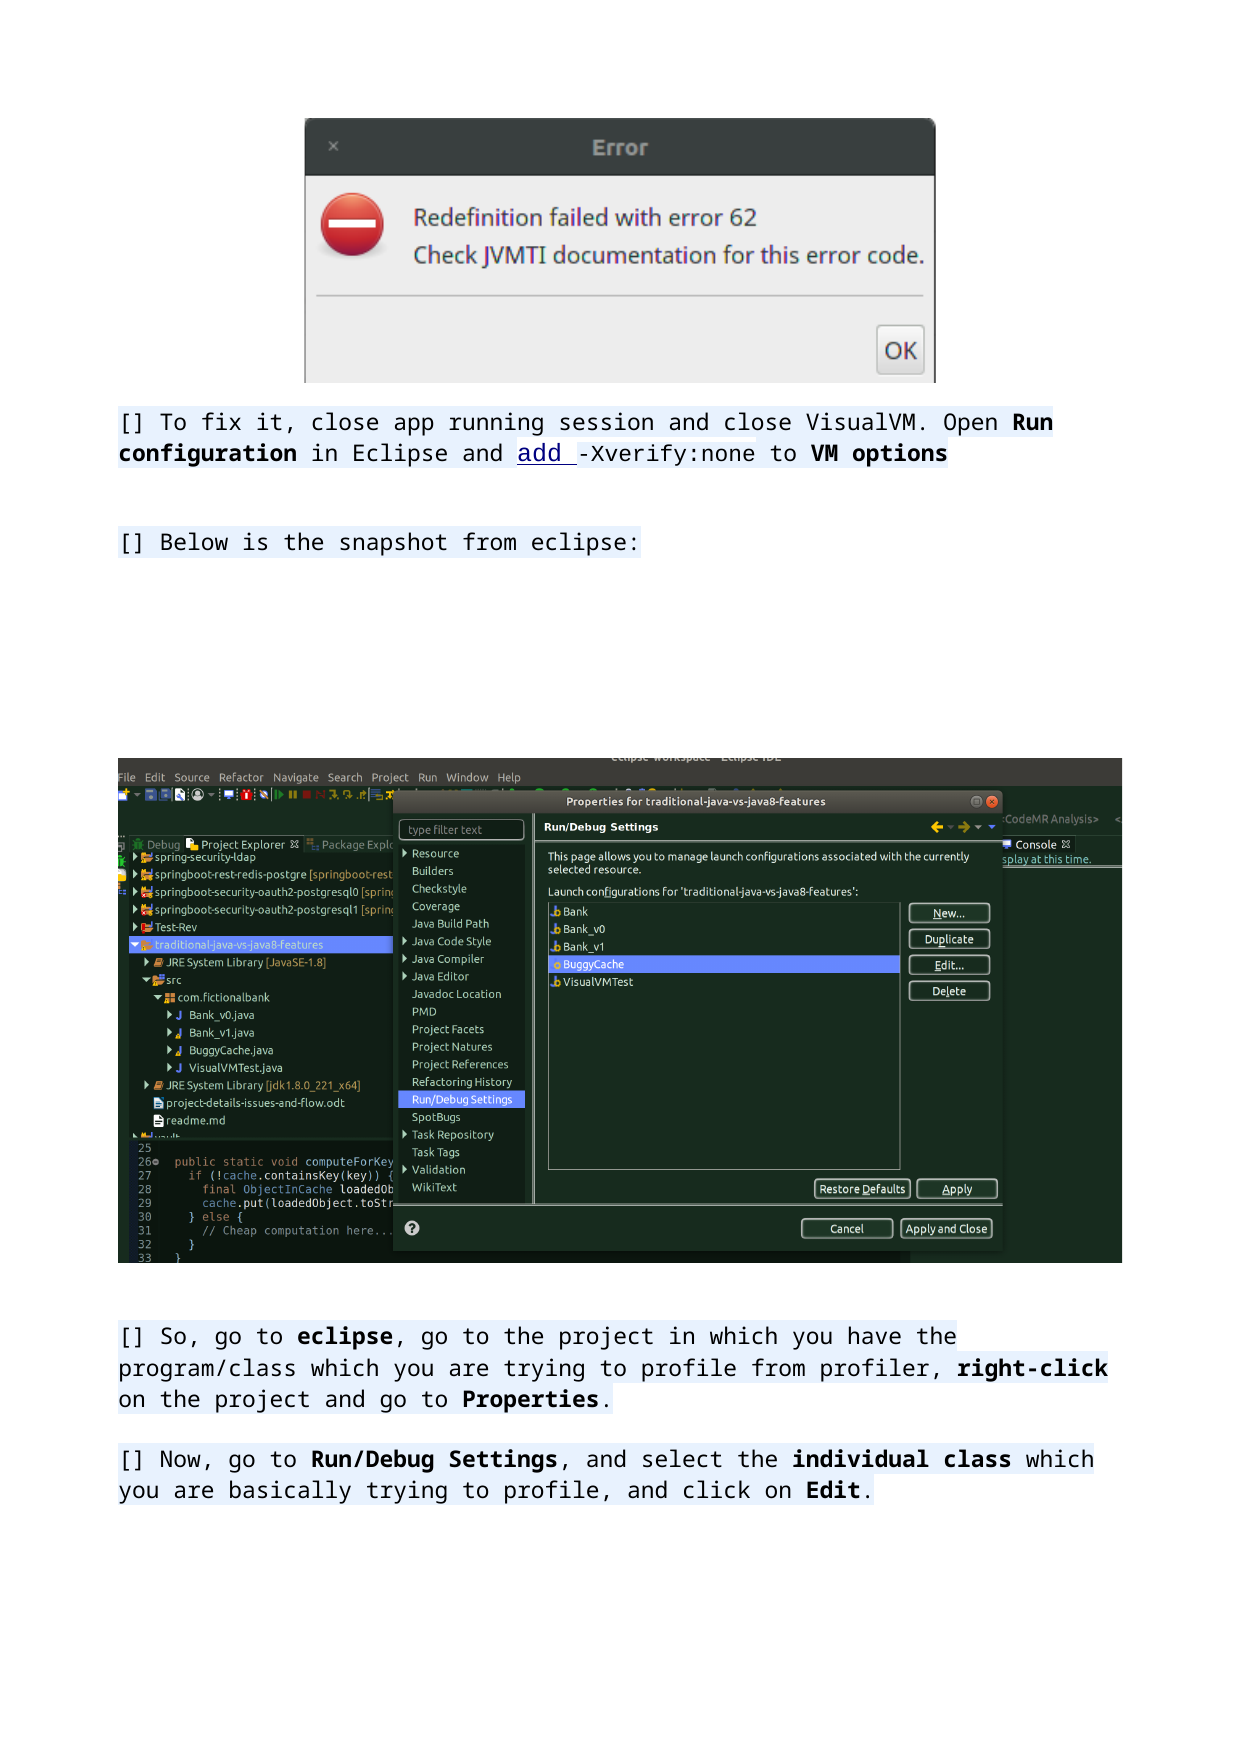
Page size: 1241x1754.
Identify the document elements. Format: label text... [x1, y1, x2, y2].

text [] Below is the snapshot from eclipse: [118, 526, 1122, 558]
text [] To fix it, close app running session and close VisualVM. Open Run configuration in Eclipse and add -Xverify:none to VM options [118, 406, 1122, 469]
picture [118, 758, 1123, 1263]
picture [304, 118, 936, 383]
text [] Now, go to Run/Debug Settings, and select the individual class which you are basically trying to profile, and click on Edit. [118, 1443, 1122, 1505]
text [] So, go to eclipse, go to the project in which you have the program/class which you are trying to profile from profiler, right-click on the project and go to Properties. [118, 1320, 1122, 1414]
